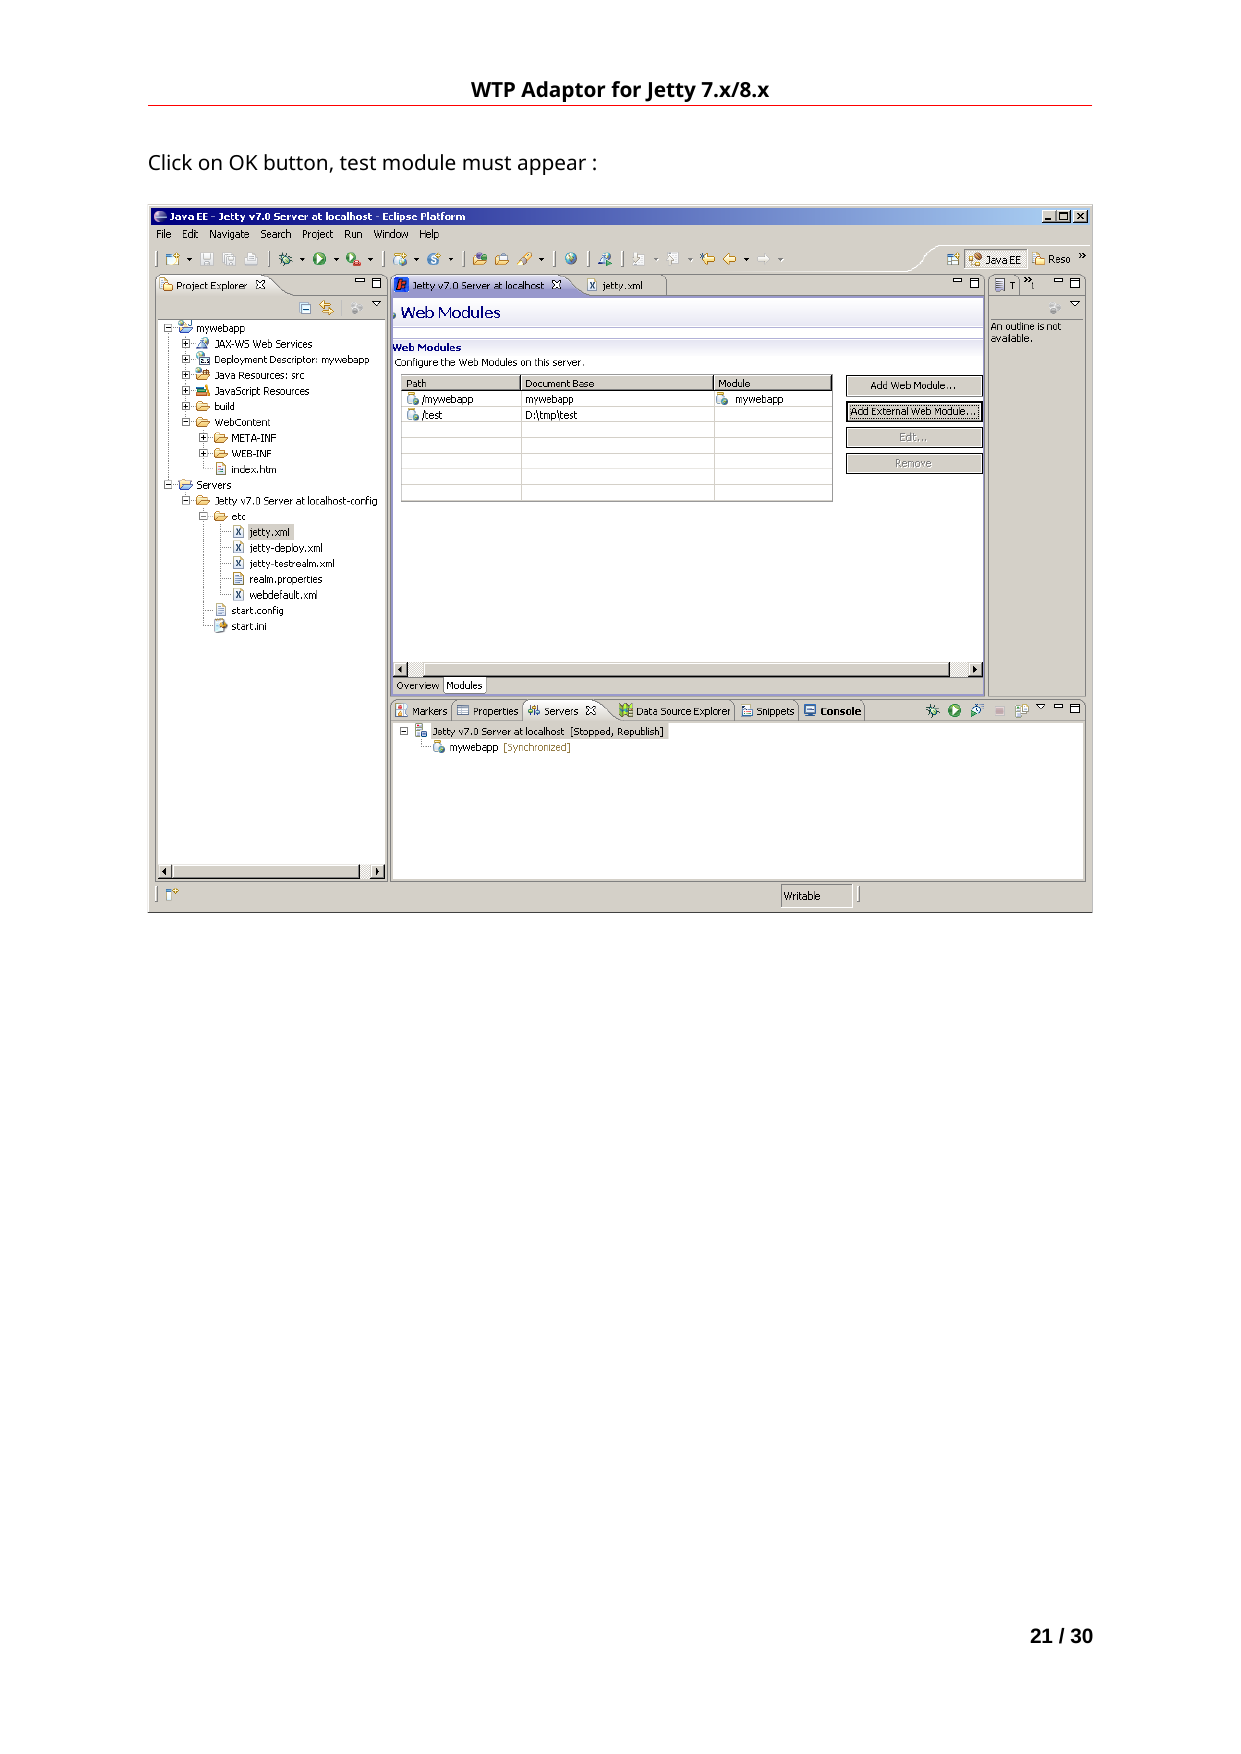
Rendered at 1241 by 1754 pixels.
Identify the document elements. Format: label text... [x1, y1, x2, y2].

picture [147, 204, 1093, 913]
text Click on OK button, test module must appear : [148, 148, 1092, 176]
